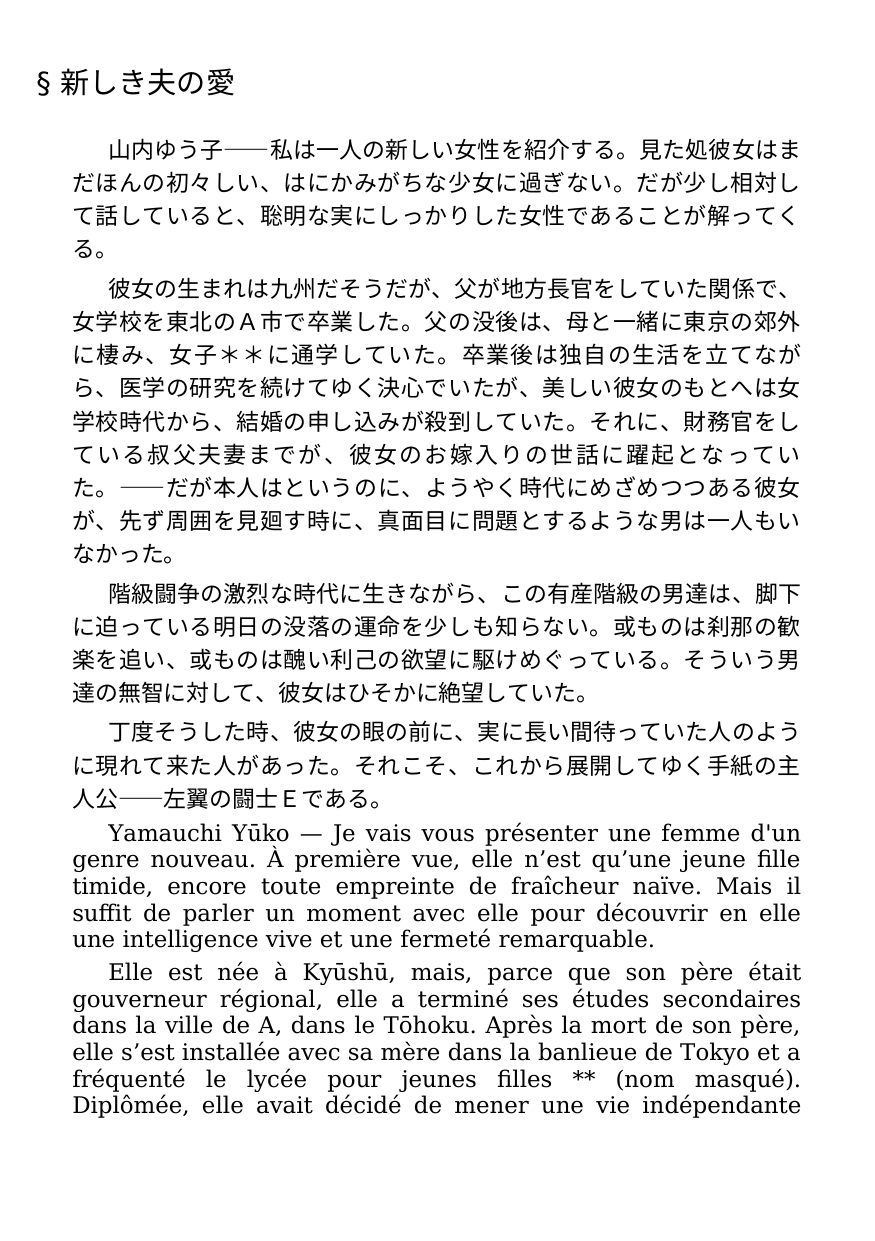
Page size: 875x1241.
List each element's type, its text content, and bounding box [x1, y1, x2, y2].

text 丁度そうした時、彼女の眼の前に、実に長い間待っていた人のように現れて来た人があった。それこそ、これから展開してゆく手紙の主人公――左翼の闘士Ｅである。 [72, 714, 802, 814]
text Yamauchi Yūko — Je vais vous présenter une femme d'un genre nouveau. À première vue, elle n’est qu’une jeune fille timide, encore toute empreinte de fraîcheur naïve. Mais il suffit de parler un moment avec elle pour découvrir en elle une intelligence vive et une fermeté remarquable. [72, 820, 802, 953]
text 山内ゆう子――私は一人の新しい女性を紹介する。見た処彼女はまだほんの初々しい、はにかみがちな少女に過ぎない。だが少し相対して話していると、聡明な実にしっかりした女性であることが解ってくる。 [72, 132, 802, 264]
text Elle est née à Kyūshū, mais, parce que son père était gouverneur régional, elle a terminé ses études secondaires dans la ville de A, dans le Tōhoku. Après la mort de son père, elle s’est installée avec sa mère dans la banlieue de Tokyo et a fréquenté le lycée pour jeunes filles ** (nom masqué). Diplômée, elle avait décidé de mener une vie indépendante [72, 959, 802, 1119]
subtitle § 新しき夫の愛 [36, 60, 838, 102]
text 階級闘争の激烈な時代に生きながら、この有産階級の男達は、脚下に迫っている明日の没落の運命を少しも知らない。或ものは刹那の歓楽を追い、或ものは醜い利己の欲望に駆けめぐっている。そういう男達の無智に対して、彼女はひそかに絶望していた。 [72, 575, 802, 708]
text 彼女の生まれは九州だそうだが、父が地方長官をしていた関係で、女学校を東北のＡ市で卒業した。父の没後は、母と一緒に東京の郊外に棲み、女子＊＊に通学していた。卒業後は独自の生活を立てながら、医学の研究を続けてゆく決心でいたが、美しい彼女のもとへは女学校時代から、結婚の申し込みが殺到していた。それに、財務官をしている叔父夫妻までが、彼女のお嫁入りの世話に躍起となっていた。――だが本人はというのに、ようやく時代にめざめつつある彼女が、先ず周囲を見廻す時に、真面目に問題とするような男は一人もいなかった。 [72, 270, 802, 569]
